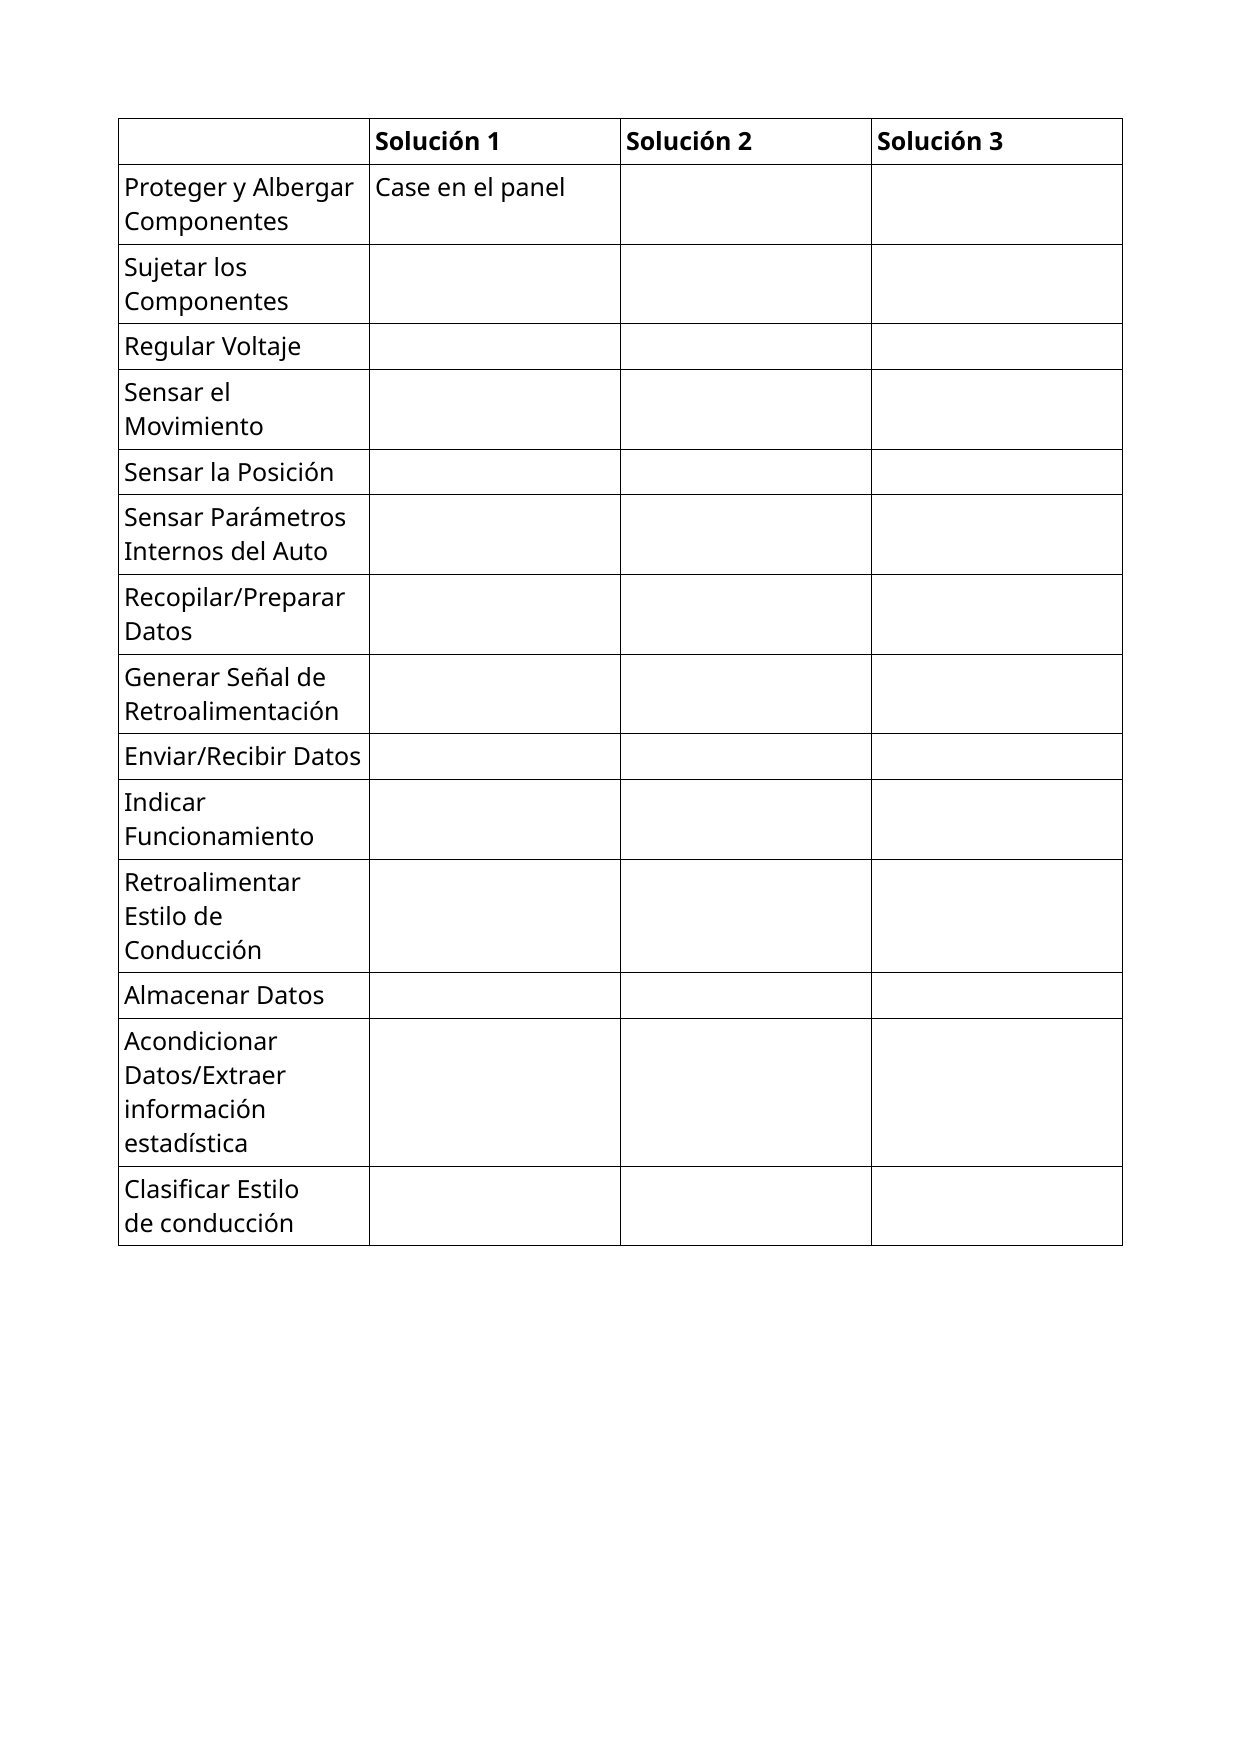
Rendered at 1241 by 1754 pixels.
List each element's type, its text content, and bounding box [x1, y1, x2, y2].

table_cell Sensar Parámetros Internos del Auto [119, 495, 369, 574]
table_cell [872, 860, 1122, 972]
table_cell [370, 734, 620, 779]
table_cell Sujetar los Componentes [119, 245, 369, 323]
table_header Solución 1 [370, 119, 620, 164]
table_cell Retroalimentar Estilo de Conducción [119, 860, 369, 972]
table_cell Clasificar Estilo de conducción [119, 1167, 369, 1245]
table_cell [370, 324, 620, 369]
table_cell [621, 450, 871, 494]
table_cell [872, 1167, 1122, 1245]
table_cell [370, 495, 620, 574]
table_cell [872, 1019, 1122, 1166]
table_cell [872, 450, 1122, 494]
table_cell Almacenar Datos [119, 973, 369, 1018]
table_header Solución 3 [872, 119, 1122, 164]
table_cell Regular Voltaje [119, 324, 369, 369]
table_cell [370, 1019, 620, 1166]
table_cell [621, 575, 871, 653]
table_cell [370, 450, 620, 494]
table_cell [872, 245, 1122, 323]
table_cell [621, 780, 871, 858]
table_cell [872, 165, 1122, 243]
table_cell [872, 370, 1122, 448]
table_header [119, 119, 369, 164]
table_cell [872, 655, 1122, 733]
table_cell [621, 973, 871, 1018]
table_cell [370, 860, 620, 972]
table_cell Case en el panel [370, 165, 620, 243]
table_cell [621, 324, 871, 369]
table_cell [621, 495, 871, 574]
table_cell [621, 1019, 871, 1166]
table_cell [621, 734, 871, 779]
table_cell [872, 575, 1122, 653]
table_cell Generar Señal de Retroalimentación [119, 655, 369, 733]
table_cell [621, 245, 871, 323]
table_header Solución 2 [621, 119, 871, 164]
table_cell Sensar la Posición [119, 450, 369, 494]
table_cell [872, 973, 1122, 1018]
table_cell [621, 860, 871, 972]
table_cell [370, 370, 620, 448]
table_cell [370, 575, 620, 653]
table_cell [872, 780, 1122, 858]
table_cell [621, 655, 871, 733]
table_cell [370, 973, 620, 1018]
table_cell Proteger y Albergar Componentes [119, 165, 369, 243]
table_cell [370, 655, 620, 733]
table_cell [370, 780, 620, 858]
table_cell Acondicionar Datos/Extraer información estadística [119, 1019, 369, 1166]
table_cell [872, 734, 1122, 779]
table_cell [621, 1167, 871, 1245]
table_cell [621, 370, 871, 448]
table_cell [370, 245, 620, 323]
table_cell Recopilar/Preparar Datos [119, 575, 369, 653]
table_cell [872, 495, 1122, 574]
table_cell [370, 1167, 620, 1245]
table_cell [621, 165, 871, 243]
table_cell Enviar/Recibir Datos [119, 734, 369, 779]
table_cell Indicar Funcionamiento [119, 780, 369, 858]
table_cell [872, 324, 1122, 369]
table_cell Sensar el Movimiento [119, 370, 369, 448]
